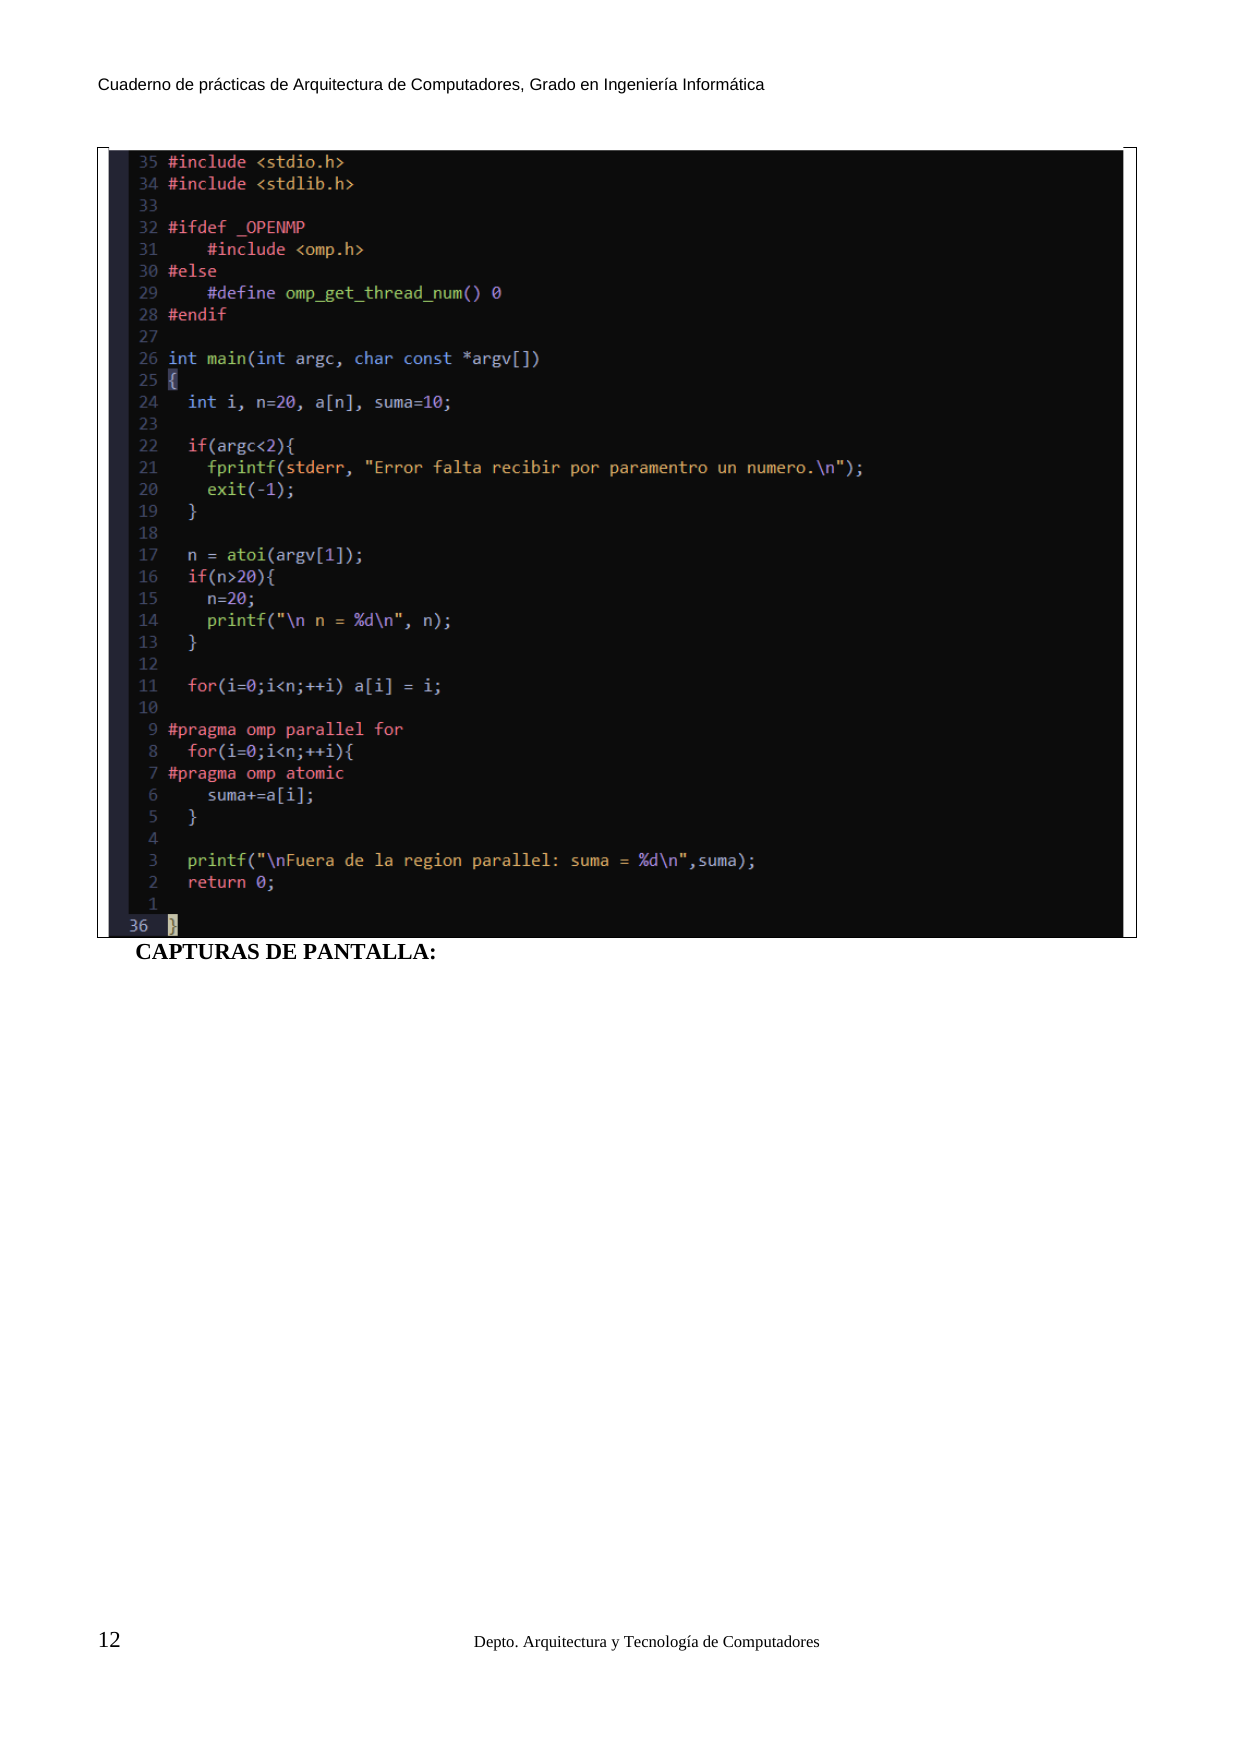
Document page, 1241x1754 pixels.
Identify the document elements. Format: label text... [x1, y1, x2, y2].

text CAPTURAS DE PANTALLA: [135, 938, 1138, 964]
table_header [1124, 148, 1136, 937]
table_header [98, 148, 108, 937]
